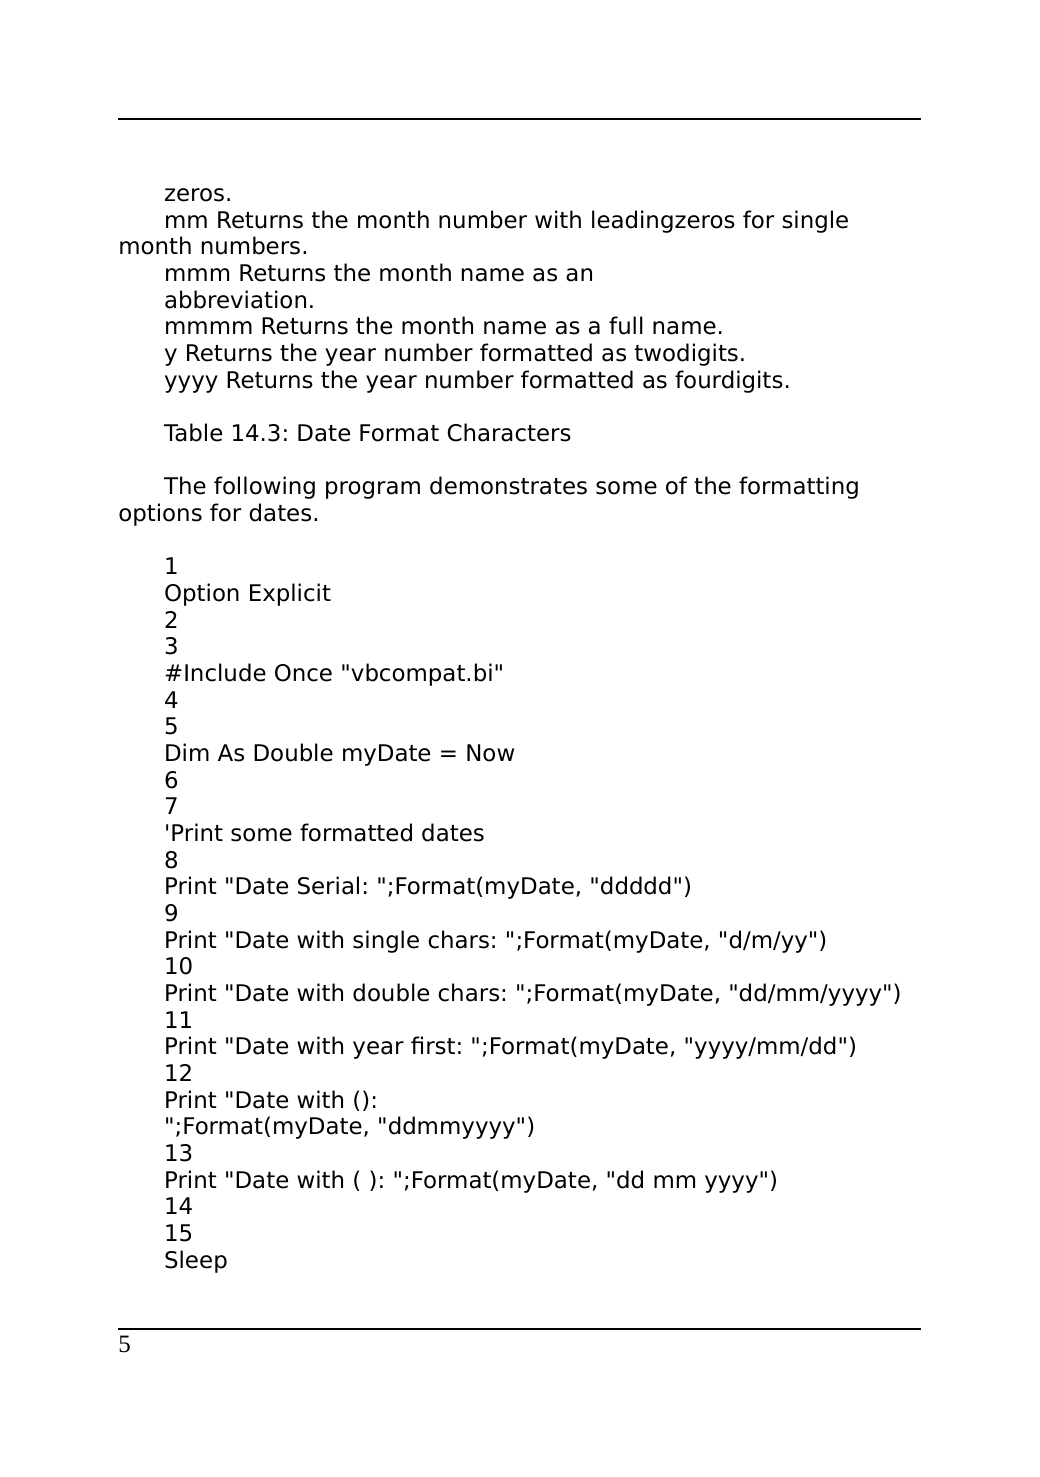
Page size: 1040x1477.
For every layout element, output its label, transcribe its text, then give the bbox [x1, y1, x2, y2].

text 'Print some formatted dates [118, 820, 921, 847]
text The following program demonstrates some of the formatting options for dates. [118, 473, 921, 527]
text Print "Date with year first: ";Format(myDate, "yyyy/mm/dd") [118, 1033, 921, 1060]
text 4 [118, 687, 921, 713]
text Print "Date with ( ): ";Format(myDate, "dd mm yyyy") [118, 1167, 921, 1193]
text 1 [118, 553, 921, 580]
text Dim As Double myDate = Now [118, 740, 921, 767]
text Print "Date with double chars: ";Format(myDate, "dd/mm/yyyy") [118, 980, 921, 1007]
text 2 [118, 607, 921, 633]
text 11 [118, 1007, 921, 1033]
text 9 [118, 900, 921, 927]
text 3 [118, 633, 921, 660]
text 10 [118, 953, 921, 980]
text 14 [118, 1193, 921, 1220]
text 7 [118, 793, 921, 820]
text 6 [118, 767, 921, 793]
text y Returns the year number formatted as twodigits. [118, 340, 921, 367]
text Option Explicit [118, 580, 921, 607]
text yyyy Returns the year number formatted as fourdigits. [118, 367, 921, 393]
text Sleep [118, 1247, 921, 1273]
text 13 [118, 1140, 921, 1167]
text 5 [118, 713, 921, 740]
text abbreviation. [118, 287, 921, 313]
text 8 [118, 847, 921, 873]
text 12 [118, 1060, 921, 1087]
text Print "Date with (): [118, 1087, 921, 1113]
text ";Format(myDate, "ddmmyyyy") [118, 1113, 921, 1140]
text zeros. [118, 180, 921, 207]
text Table 14.3: Date Format Characters [118, 420, 921, 447]
text 15 [118, 1220, 921, 1247]
text Print "Date with single chars: ";Format(myDate, "d/m/yy") [118, 927, 921, 953]
text mm Returns the month number with leadingzeros for single month numbers. [118, 207, 921, 260]
text mmmm Returns the month name as a full name. [118, 313, 921, 340]
text mmm Returns the month name as an [118, 260, 921, 287]
text Print "Date Serial: ";Format(myDate, "ddddd") [118, 873, 921, 900]
text #Include Once "vbcompat.bi" [118, 660, 921, 687]
